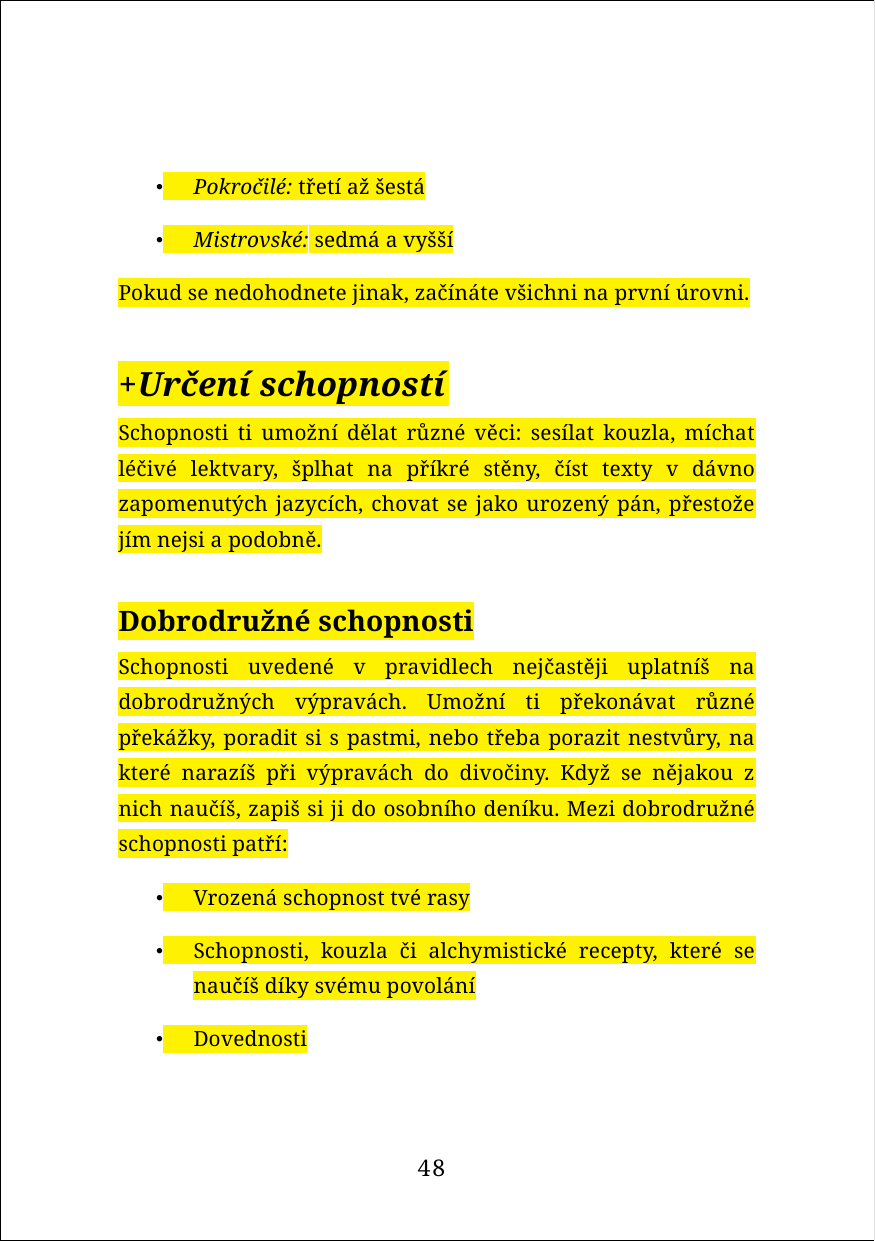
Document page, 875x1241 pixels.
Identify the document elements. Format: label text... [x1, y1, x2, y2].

list Pokročilé: třetí až šestá [156, 172, 756, 200]
list Mistrovské: sedmá a vyšší [156, 225, 756, 253]
text Pokud se nedohodnete jinak, začínáte všichni na první úrovni. [118, 278, 756, 307]
list Dovednosti [156, 1024, 756, 1053]
list Schopnosti, kouzla či alchymistické recepty, které se naučíš díky svému povolání [156, 936, 756, 1000]
text Schopnosti ti umožní dělat různé věci: sesílat kouzla, míchat léčivé lektvary, šplhat na příkré stěny, číst texty v dávno zapomenutých jazycích, chovat se jako urozený pán, přestože jím nejsi a podobně. [118, 418, 756, 553]
subtitle +Určení schopností [118, 361, 756, 406]
text Schopnosti uvedené v pravidlech nejčastěji uplatníš na dobrodružných výpravách. Umožní ti překonávat různé překážky, poradit si s pastmi, nebo třeba porazit nestvůry, na které narazíš při výpravách do divočiny. Když se nějakou z nich naučíš, zapiš si ji do osobního deníku. Mezi dobrodružné schopnosti patří: [118, 652, 756, 858]
list Vrozená schopnost tvé rasy [156, 883, 756, 911]
subtitle Dobrodružné schopnosti [118, 602, 756, 640]
